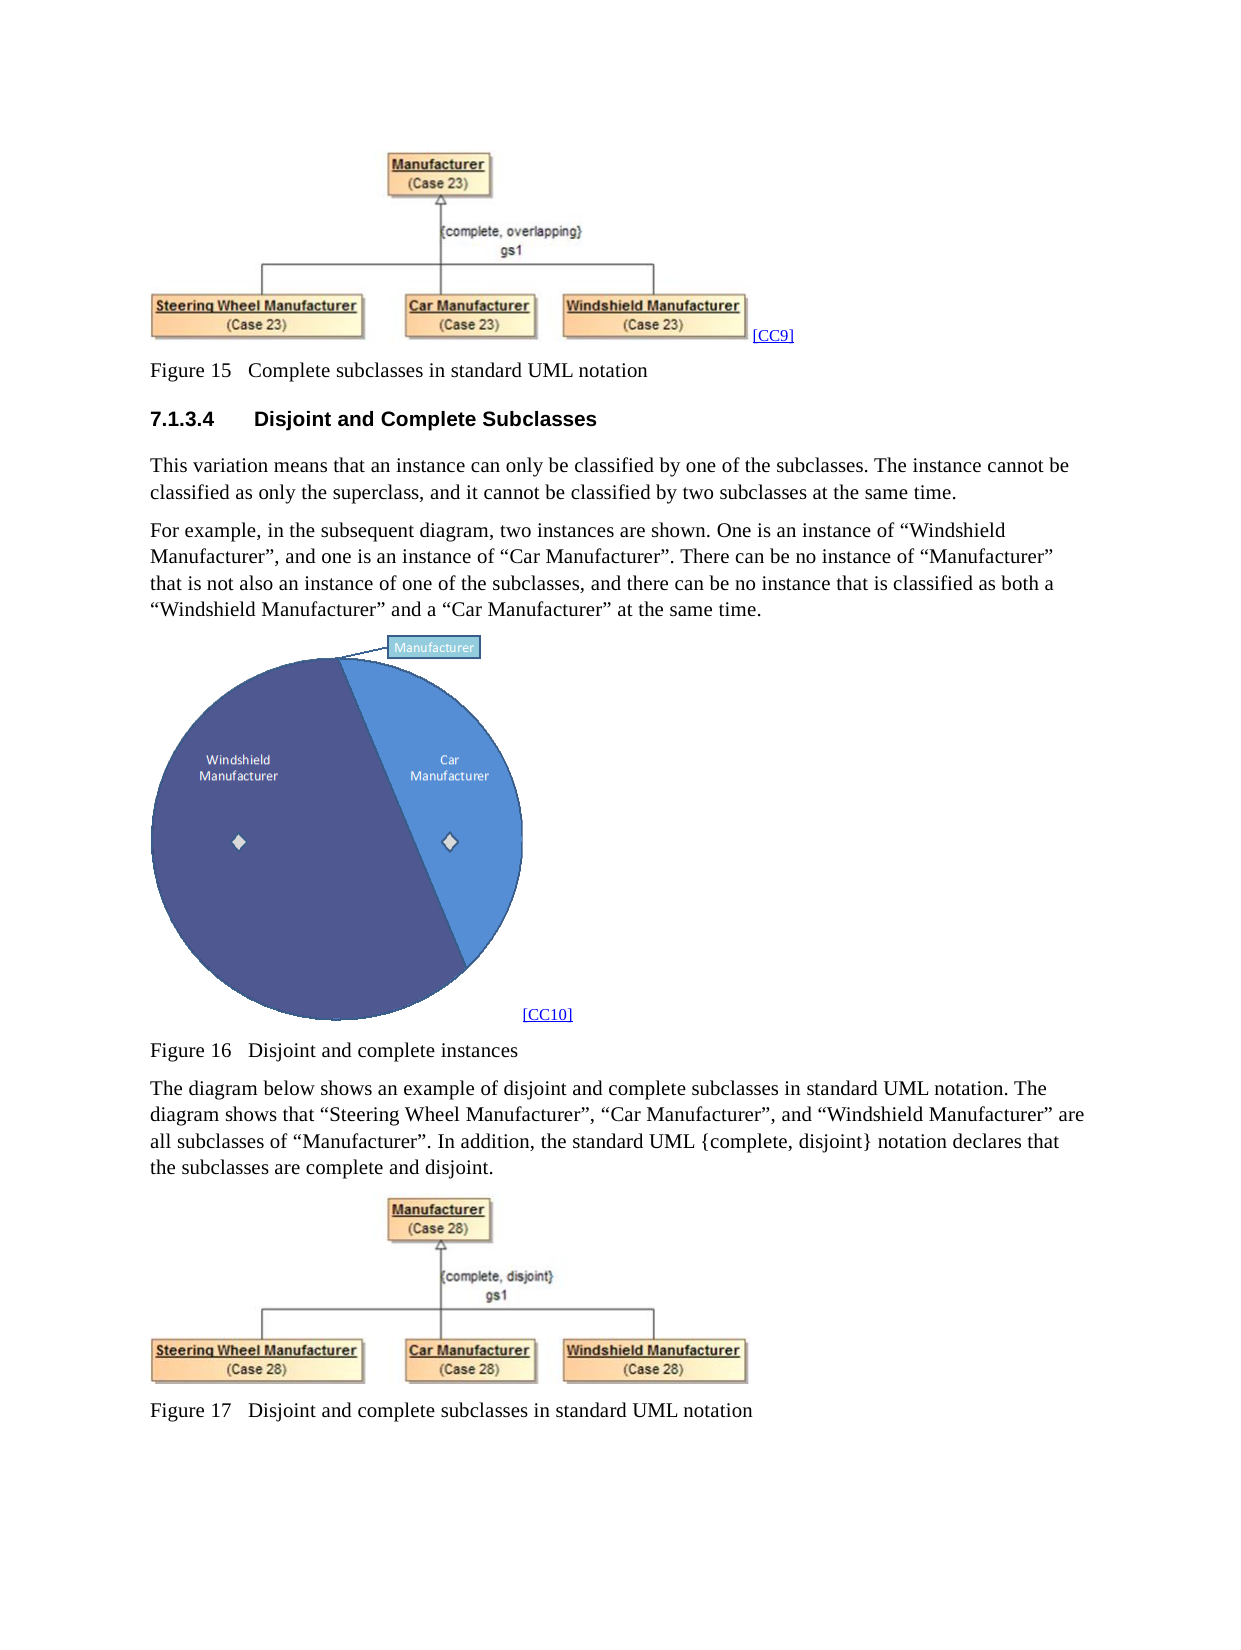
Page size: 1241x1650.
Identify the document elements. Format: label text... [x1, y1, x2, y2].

picture [150, 635, 523, 1021]
picture [150, 150, 753, 342]
text Figure 17 Disjoint and complete subclasses in standard UML notation [150, 1397, 1090, 1422]
text [CC9] [150, 150, 1090, 345]
text This variation means that an instance can only be classified by one of the subclasses. The instance cannot be classified as only the superclass, and it cannot be classified by two subclasses at the same time. [150, 453, 1090, 504]
text [CC10] [150, 635, 1090, 1024]
picture [150, 1193, 752, 1384]
text Figure 16 Disjoint and complete instances [150, 1037, 1090, 1062]
text The diagram below shows an example of disjoint and complete subclasses in standard UML notation. The diagram shows that “Steering Wheel Manufacturer”, “Car Manufacturer”, and “Windshield Manufacturer” are all subclasses of “Manufacturer”. In addition, the standard UML {complete, disjoint} notation declares that the subclasses are complete and disjoint. [150, 1076, 1090, 1179]
text Figure 15 Complete subclasses in standard UML notation [150, 358, 1090, 382]
text For example, in the subsequent diagram, two instances are shown. One is an instance of “Windshield Manufacturer”, and one is an instance of “Car Manufacturer”. There can be no instance of “Manufacturer” that is not also an instance of one of the subclasses, and there can be no instance that is classified as both a “Windshield Manufacturer” and a “Car Manufacturer” at the same time. [150, 518, 1090, 621]
subtitle Disjoint and Complete Subclasses [150, 407, 1090, 431]
